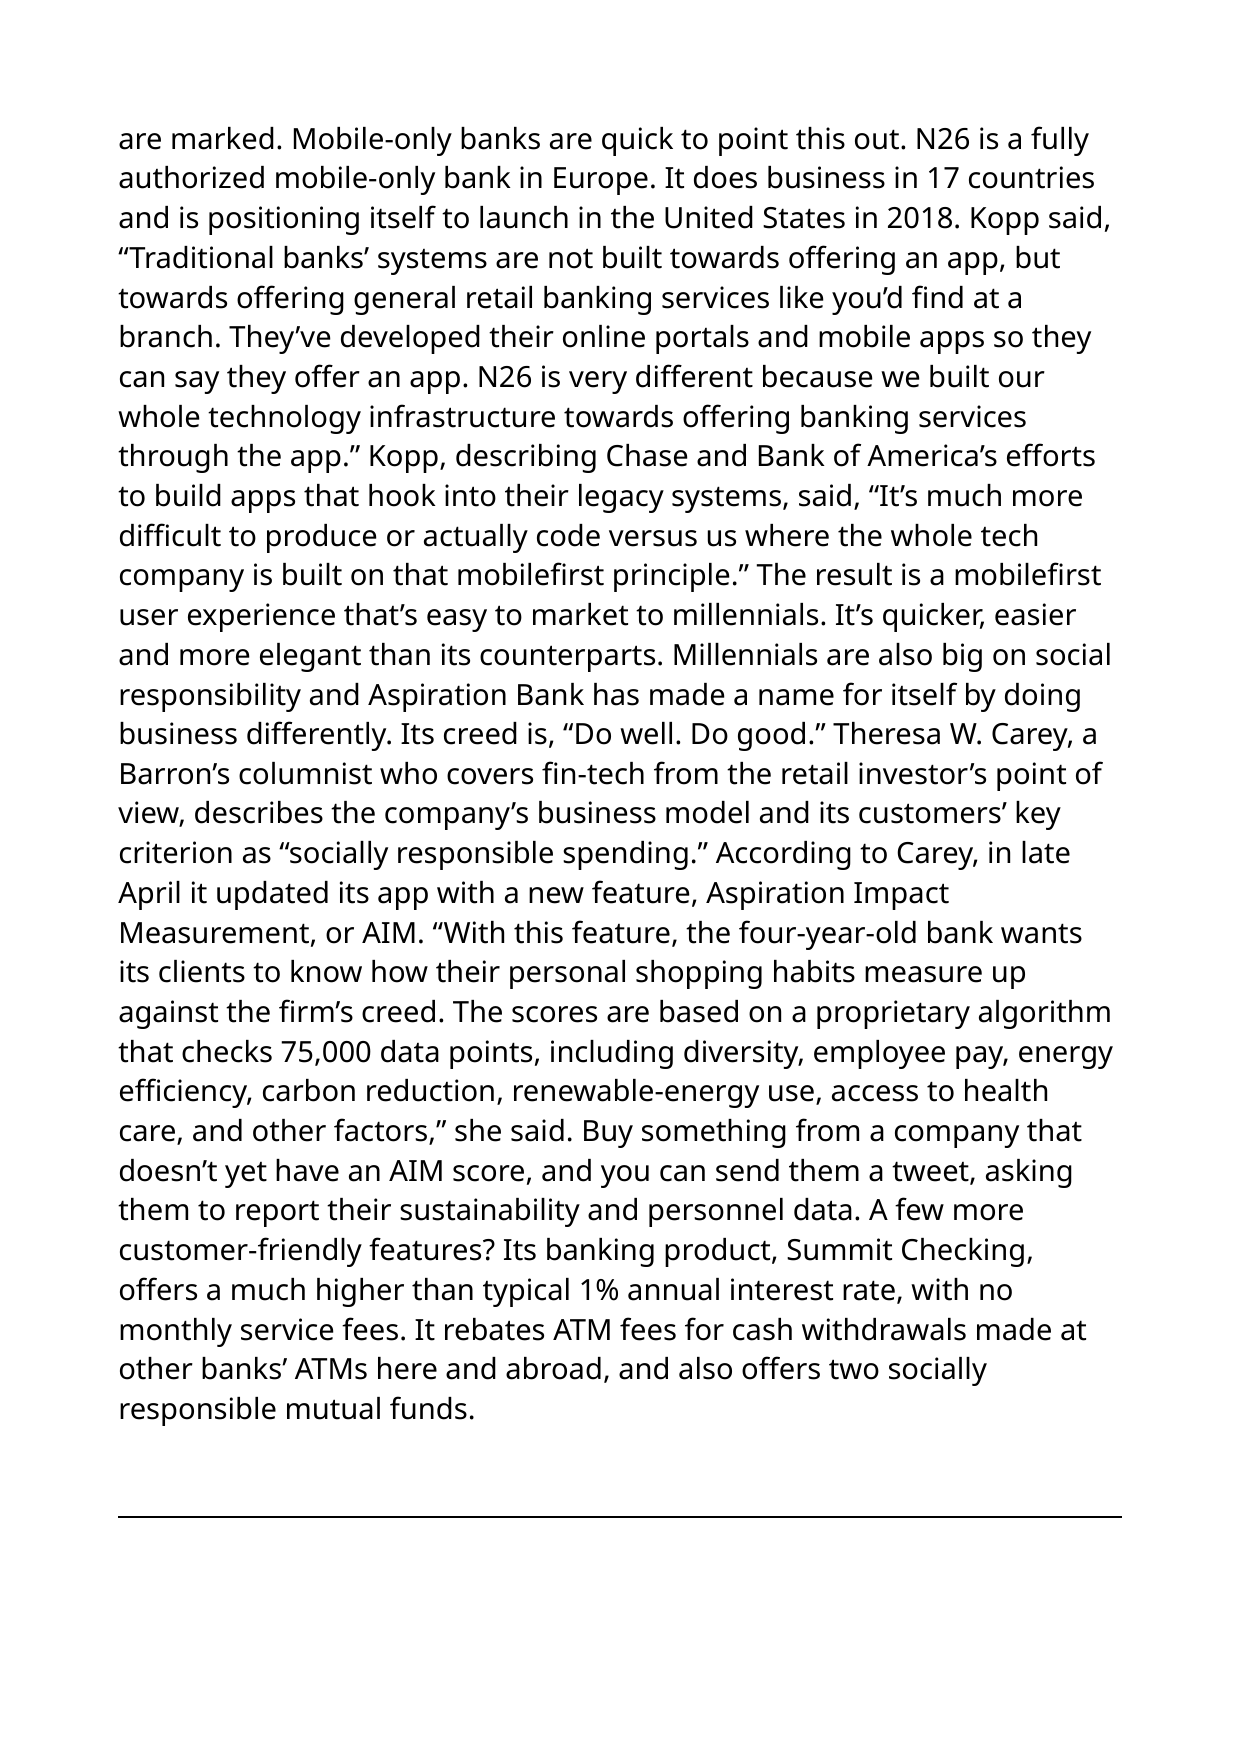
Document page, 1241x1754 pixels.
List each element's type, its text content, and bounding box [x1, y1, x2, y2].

text are marked. Mobile-only banks are quick to point this out. N26 is a fully authorized mobile-only bank in Europe. It does business in 17 countries and is positioning itself to launch in the United States in 2018. Kopp said, “Traditional banks’ systems are not built towards offering an app, but towards offering general retail banking services like you’d find at a branch. They’ve developed their online portals and mobile apps so they can say they offer an app. N26 is very different because we built our whole technology infrastructure towards offering banking services through the app.” Kopp, describing Chase and Bank of America’s efforts to build apps that hook into their legacy systems, said, “It’s much more difficult to produce or actually code versus us where the whole tech company is built on that mobilefirst principle.” The result is a mobilefirst user experience that’s easy to market to millennials. It’s quicker, easier and more elegant than its counterparts. Millennials are also big on social responsibility and Aspiration Bank has made a name for itself by doing business differently. Its creed is, “Do well. Do good.” Theresa W. Carey, a Barron’s columnist who covers fin-tech from the retail investor’s point of view, describes the company’s business model and its customers’ key criterion as “socially responsible spending.” According to Carey, in late April it updated its app with a new feature, Aspiration Impact Measurement, or AIM. “With this feature, the four-year-old bank wants its clients to know how their personal shopping habits measure up against the firm’s creed. The scores are based on a proprietary algorithm that checks 75,000 data points, including diversity, employee pay, energy efficiency, carbon reduction, renewable-energy use, access to health care, and other factors,” she said. Buy something from a company that doesn’t yet have an AIM score, and you can send them a tweet, asking them to report their sustainability and personnel data. A few more customer-friendly features? Its banking product, Summit Checking, offers a much higher than typical 1% annual interest rate, with no monthly service fees. It rebates ATM fees for cash withdrawals made at other banks’ ATMs here and abroad, and also offers two socially responsible mutual funds. [118, 118, 1122, 1428]
